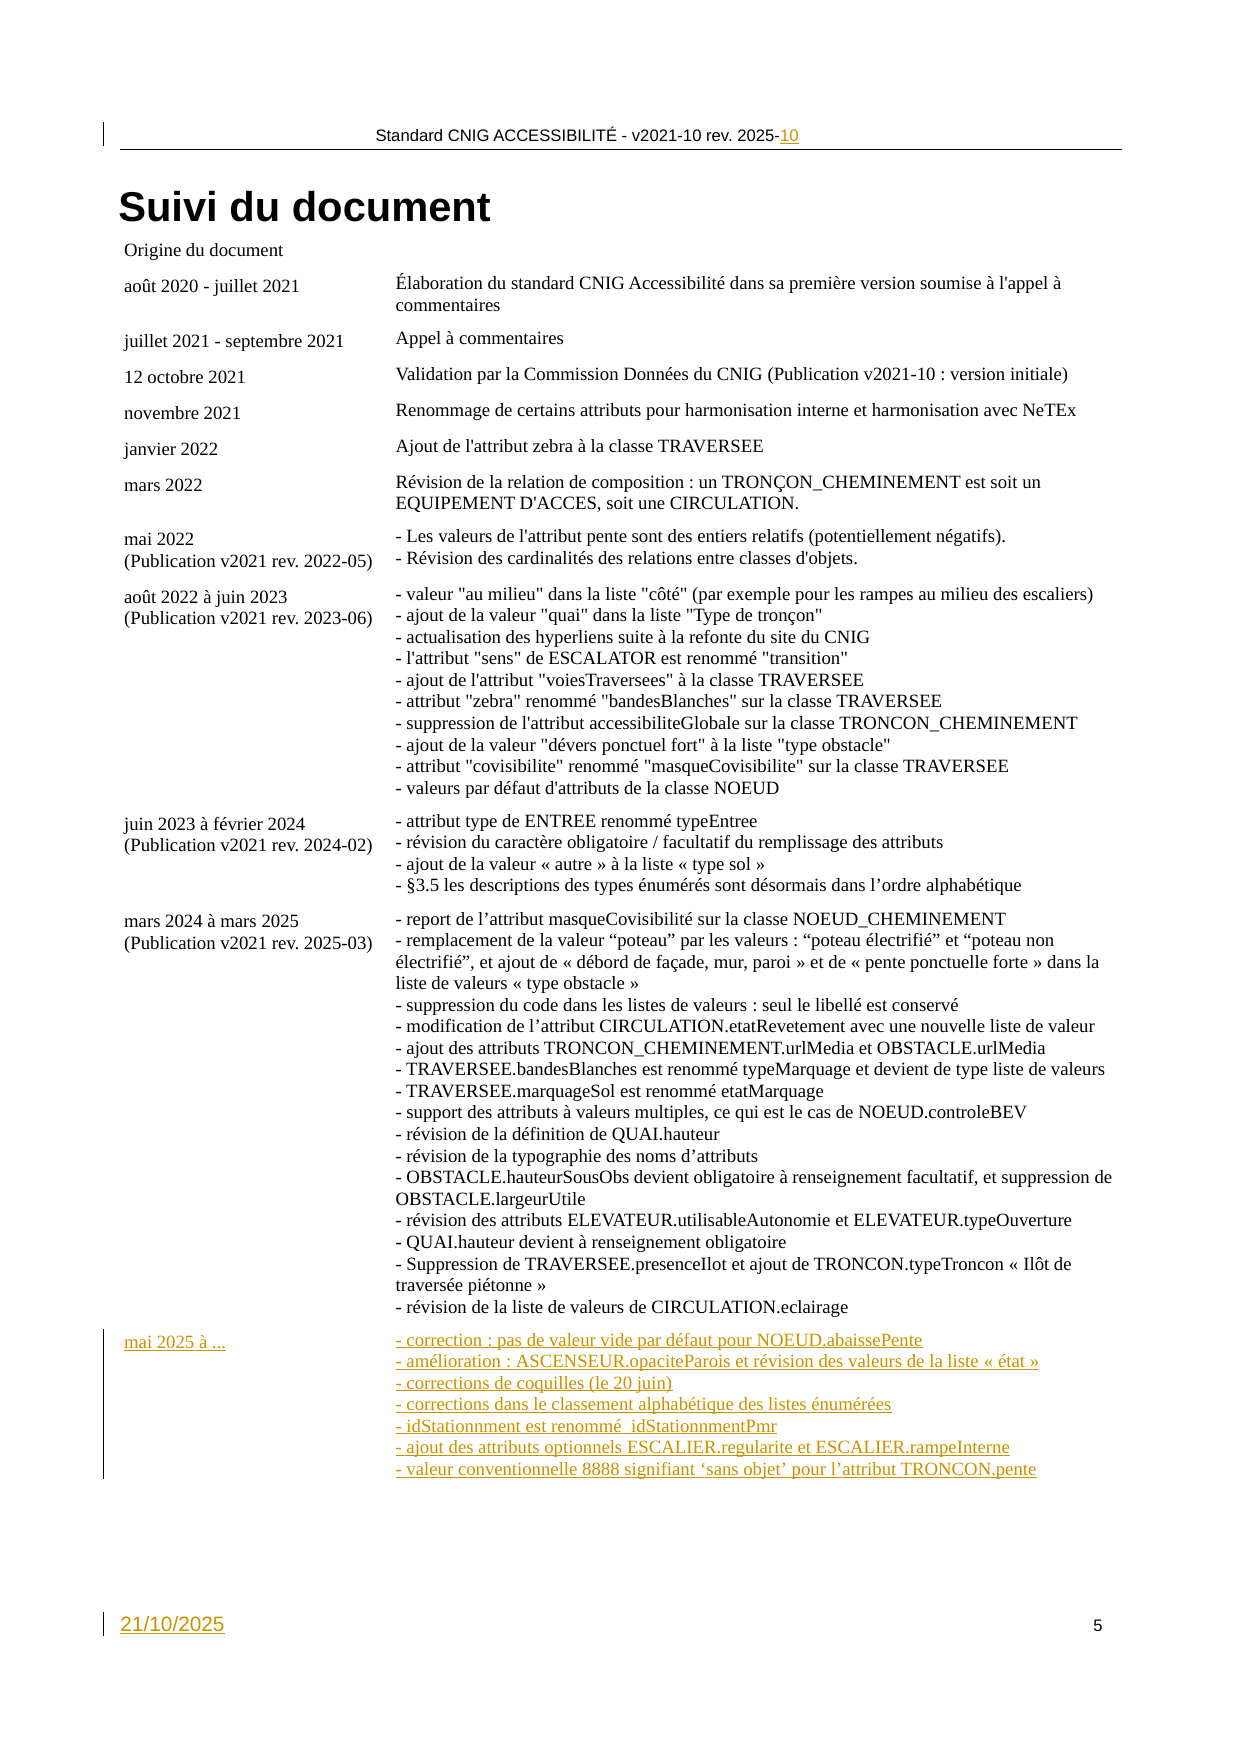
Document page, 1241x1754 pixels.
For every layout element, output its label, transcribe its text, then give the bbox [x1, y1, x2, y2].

table_cell novembre 2021 [118, 393, 383, 429]
table_cell mai 2025 à ... [118, 1323, 383, 1485]
table_cell Ajout de l'attribut zebra à la classe TRAVERSEE [384, 429, 1122, 465]
table_cell Élaboration du standard CNIG Accessibilité dans sa première version soumise à l'appel à commentaires [384, 266, 1122, 321]
table_cell Validation par la Commission Données du CNIG (Publication v2021-10 : version initiale) [384, 357, 1122, 393]
table_cell - report de l’attribut masqueCovisibilité sur la classe NOEUD_CHEMINEMENT - remplacement de la valeur “poteau” par les valeurs : “poteau électrifié” et “poteau non électrifié”, et ajout de « débord de façade, mur, paroi » et de « pente ponctuelle forte » dans la liste de valeurs « type obstacle » - suppression du code dans les listes de valeurs : seul le libellé est conservé - modification de l’attribut CIRCULATION.etatRevetement avec une nouvelle liste de valeur - ajout des attributs TRONCON_CHEMINEMENT.urlMedia et OBSTACLE.urlMedia - TRAVERSEE.bandesBlanches est renommé typeMarquage et devient de type liste de valeurs - TRAVERSEE.marquageSol est renommé etatMarquage - support des attributs à valeurs multiples, ce qui est le cas de NOEUD.controleBEV - révision de la définition de QUAI.hauteur - révision de la typographie des noms d’attributs - OBSTACLE.hauteurSousObs devient obligatoire à renseignement facultatif, et suppression de OBSTACLE.largeurUtile - révision des attributs ELEVATEUR.utilisableAutonomie et ELEVATEUR.typeOuverture - QUAI.hauteur devient à renseignement obligatoire - Suppression de TRAVERSEE.presenceIlot et ajout de TRONCON.typeTroncon « Ilôt de traversée piétonne » - révision de la liste de valeurs de CIRCULATION.eclairage [384, 902, 1122, 1323]
table_cell janvier 2022 [118, 429, 383, 465]
table_cell juin 2023 à février 2024 (Publication v2021 rev. 2024-02) [118, 804, 383, 902]
table_cell mai 2022 (Publication v2021 rev. 2022-05) [118, 519, 383, 577]
table_cell - attribut type de ENTREE renommé typeEntree - révision du caractère obligatoire / facultatif du remplissage des attributs - ajout de la valeur « autre » à la liste « type sol » - §3.5 les descriptions des types énumérés sont désormais dans l’ordre alphabétique [384, 804, 1122, 902]
table_cell 12 octobre 2021 [118, 357, 383, 393]
table_header [384, 231, 1122, 266]
table_cell mars 2024 à mars 2025 (Publication v2021 rev. 2025-03) [118, 902, 383, 1323]
table_cell août 2022 à juin 2023 (Publication v2021 rev. 2023-06) [118, 577, 383, 804]
table_cell - valeur "au milieu" dans la liste "côté" (par exemple pour les rampes au milieu des escaliers) - ajout de la valeur "quai" dans la liste "Type de tronçon" - actualisation des hyperliens suite à la refonte du site du CNIG - l'attribut "sens" de ESCALATOR est renommé "transition" - ajout de l'attribut "voiesTraversees" à la classe TRAVERSEE - attribut "zebra" renommé "bandesBlanches" sur la classe TRAVERSEE - suppression de l'attribut accessibiliteGlobale sur la classe TRONCON_CHEMINEMENT - ajout de la valeur "dévers ponctuel fort" à la liste "type obstacle" - attribut "covisibilite" renommé "masqueCovisibilite" sur la classe TRAVERSEE - valeurs par défaut d'attributs de la classe NOEUD [384, 577, 1122, 804]
table_cell - Les valeurs de l'attribut pente sont des entiers relatifs (potentiellement négatifs). - Révision des cardinalités des relations entre classes d'objets. [384, 519, 1122, 577]
table_cell Appel à commentaires [384, 321, 1122, 357]
table_cell Renommage de certains attributs pour harmonisation interne et harmonisation avec NeTEx [384, 393, 1122, 429]
table_cell juillet 2021 - septembre 2021 [118, 321, 383, 357]
table_cell Révision de la relation de composition : un TRONÇON_CHEMINEMENT est soit un EQUIPEMENT D'ACCES, soit une CIRCULATION. [384, 465, 1122, 519]
table_cell - correction : pas de valeur vide par défaut pour NOEUD.abaissePente - amélioration : ASCENSEUR.opaciteParois et révision des valeurs de la liste « état » - corrections de coquilles (le 20 juin) - corrections dans le classement alphabétique des listes énumérées - idStationnment est renommé idStationnmentPmr - ajout des attributs optionnels ESCALIER.regularite et ESCALIER.rampeInterne - valeur conventionnelle 8888 signifiant ‘sans objet’ pour l’attribut TRONCON.pente [384, 1323, 1122, 1485]
table_header Origine du document [118, 231, 383, 266]
table_cell août 2020 - juillet 2021 [118, 266, 383, 321]
table_cell mars 2022 [118, 465, 383, 519]
text Suivi du document [118, 183, 1122, 231]
